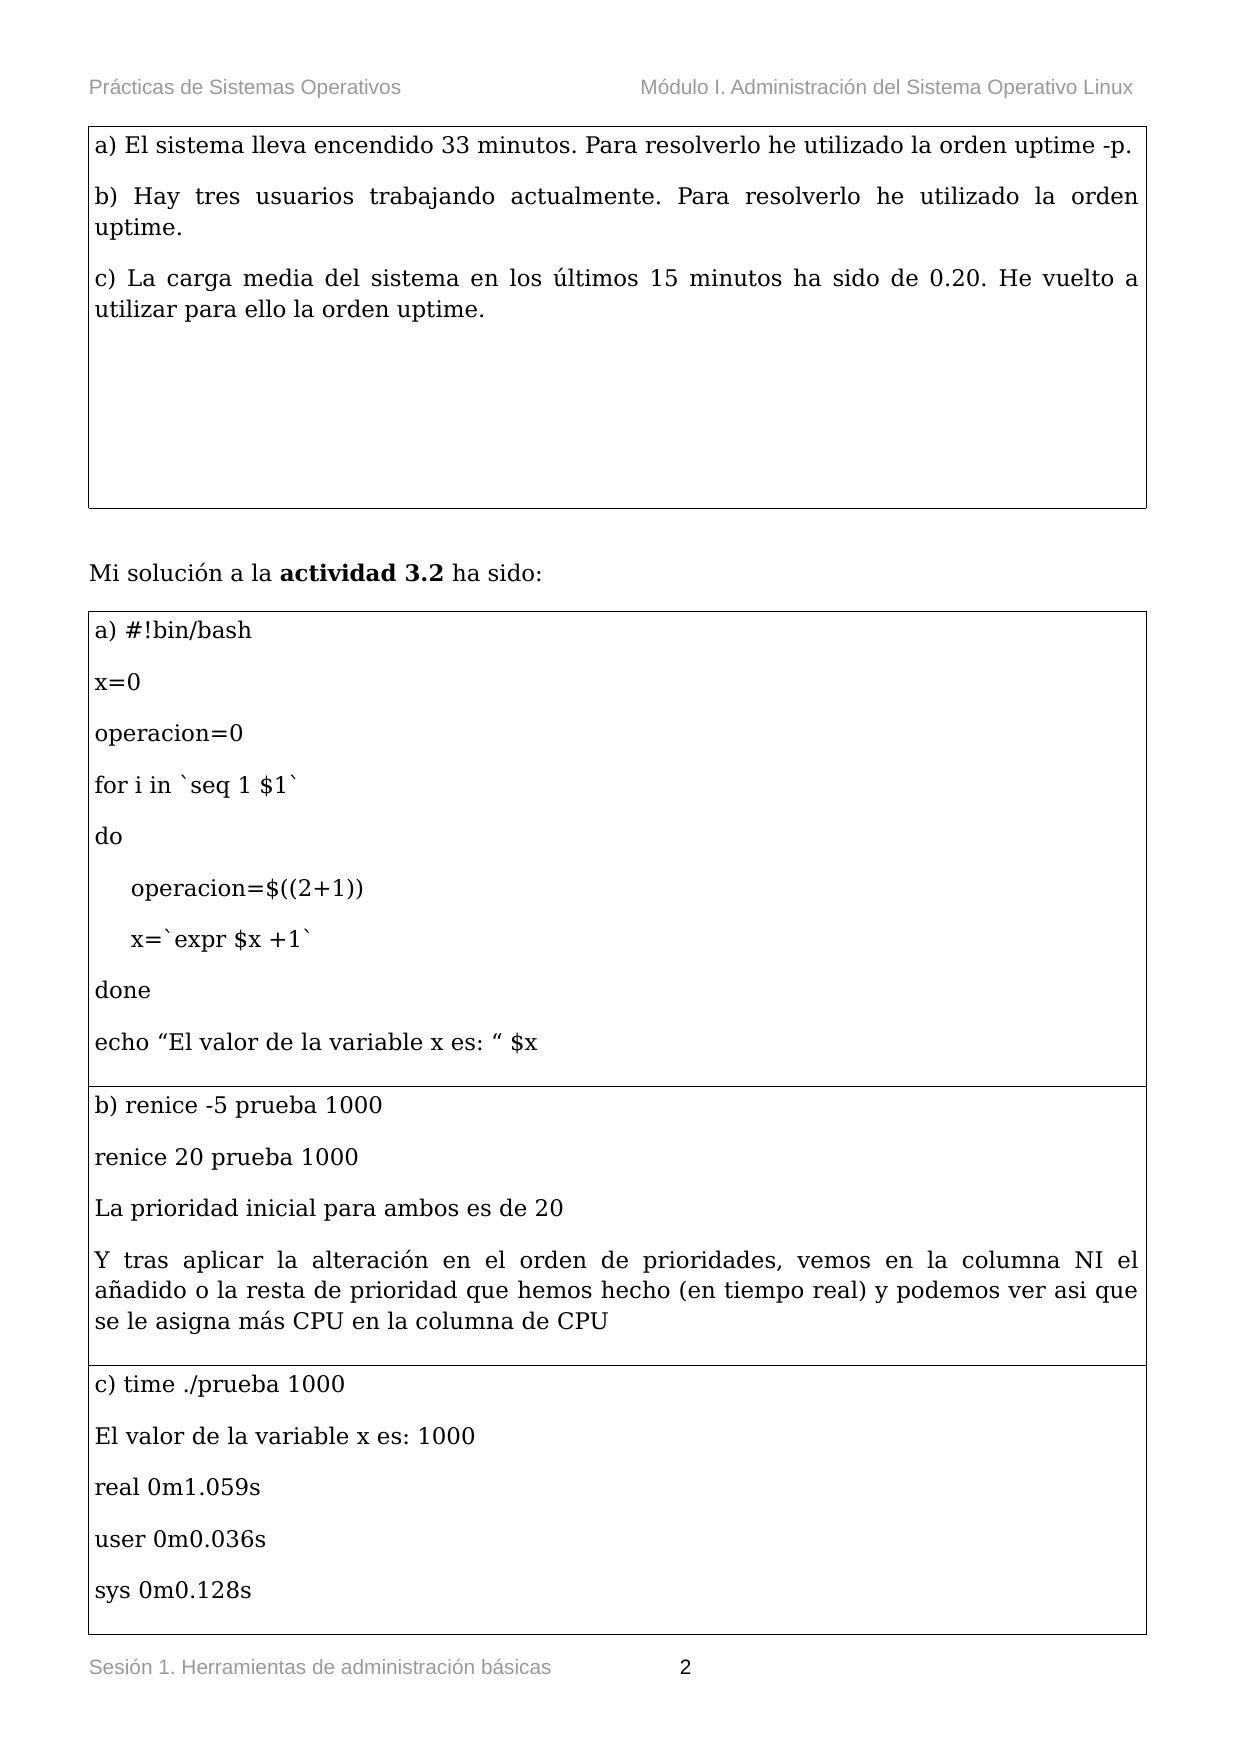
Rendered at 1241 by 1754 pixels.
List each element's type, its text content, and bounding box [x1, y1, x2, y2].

text Mi solución a la actividad 3.2 ha sido: [89, 559, 1146, 586]
table_cell c) time ./prueba 1000 El valor de la variable x es: 1000 real 0m1.059s user 0m0.036s sys 0m0.128s [89, 1366, 1146, 1634]
table_header a) El sistema lleva encendido 33 minutos. Para resolverlo he utilizado la orden uptime -p. b) Hay tres usuarios trabajando actualmente. Para resolverlo he utilizado la orden uptime. c) La carga media del sistema en los últimos 15 minutos ha sido de 0.20. He vuelto a utilizar para ello la orden uptime. [89, 127, 1146, 507]
table_header a) #!bin/bash x=0 operacion=0 for i in `seq 1 $1` do operacion=$((2+1)) x=`expr $x +1` done echo “El valor de la variable x es: “ $x [89, 612, 1146, 1086]
table_cell b) renice -5 prueba 1000 renice 20 prueba 1000 La prioridad inicial para ambos es de 20 Y tras aplicar la alteración en el orden de prioridades, vemos en la columna NI el añadido o la resta de prioridad que hemos hecho (en tiempo real) y podemos ver asi que se le asigna más CPU en la columna de CPU [89, 1087, 1146, 1365]
